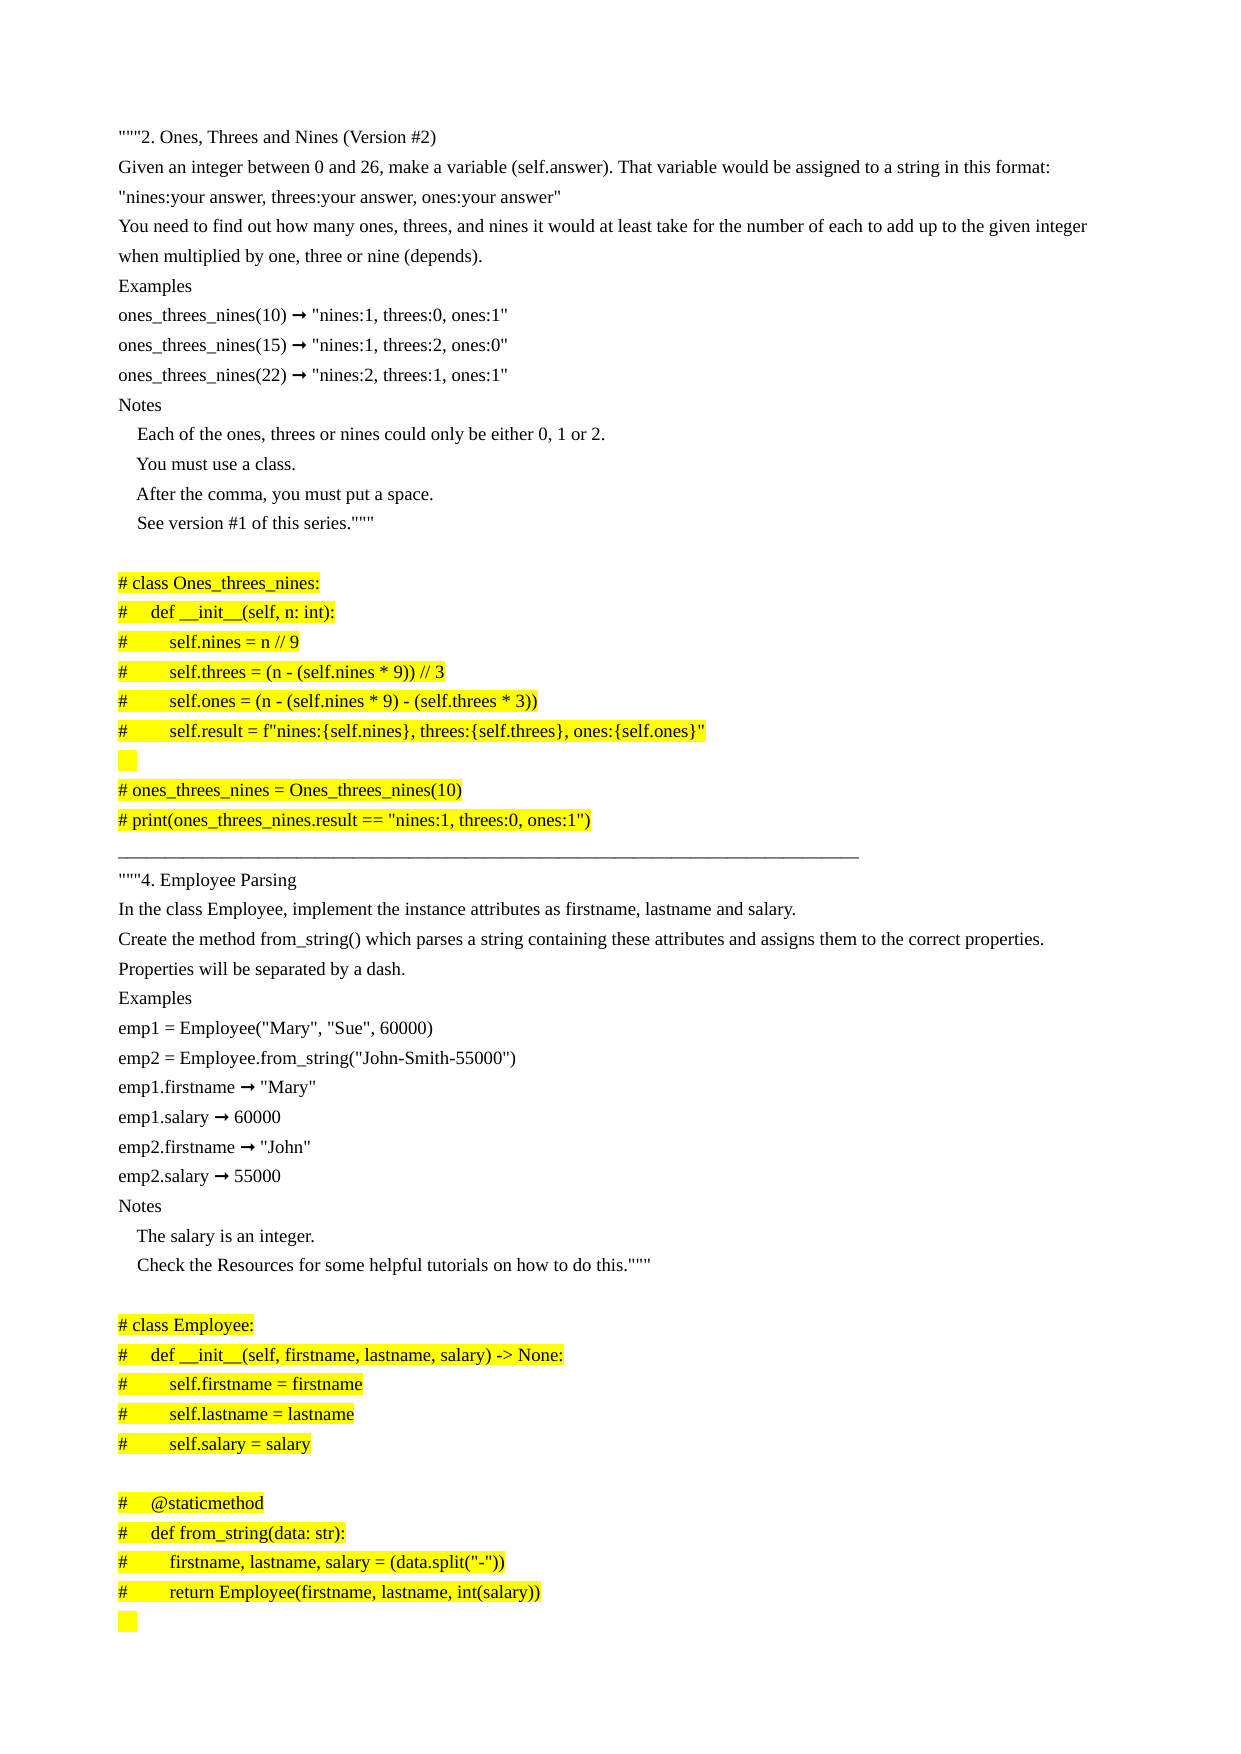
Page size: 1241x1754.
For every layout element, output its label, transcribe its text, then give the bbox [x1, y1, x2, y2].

text ones_threes_nines(15) ➞ "nines:1, threes:2, ones:0" [118, 326, 1122, 356]
text # firstname, lastname, salary = (data.split("-")) [118, 1543, 1122, 1573]
text Create the method from_string() which parses a string containing these attributes and assigns them to the correct properties. [118, 920, 1122, 949]
text Notes [118, 1187, 1122, 1217]
text # self.nines = n // 9 [118, 623, 1122, 652]
text Examples [118, 267, 1122, 296]
text ones_threes_nines(10) ➞ "nines:1, threes:0, ones:1" [118, 296, 1122, 326]
text See version #1 of this series.""" [118, 504, 1122, 534]
text You must use a class. [118, 445, 1122, 474]
text # class Ones_threes_nines: [118, 563, 1122, 593]
text ones_threes_nines(22) ➞ "nines:2, threes:1, ones:1" [118, 356, 1122, 385]
text emp1.salary ➞ 60000 [118, 1098, 1122, 1127]
text # def from_string(data: str): [118, 1513, 1122, 1543]
text You need to find out how many ones, threes, and nines it would at least take for the number of each to add up to the given integer [118, 207, 1122, 237]
text # ones_threes_nines = Ones_threes_nines(10) [118, 771, 1122, 801]
text Each of the ones, threes or nines could only be either 0, 1 or 2. [118, 415, 1122, 445]
text # @staticmethod [118, 1484, 1122, 1513]
text Properties will be separated by a dash. [118, 949, 1122, 979]
text emp1 = Employee("Mary", "Sue", 60000) [118, 1009, 1122, 1038]
text # return Employee(firstname, lastname, int(salary)) [118, 1573, 1122, 1602]
text when multiplied by one, three or nine (depends). [118, 237, 1122, 267]
text # class Employee: [118, 1306, 1122, 1335]
text Notes [118, 385, 1122, 415]
text _______________________________________________________________________________ [118, 831, 1122, 860]
text emp2.firstname ➞ "John" [118, 1127, 1122, 1157]
text # self.lastname = lastname [118, 1395, 1122, 1424]
text # self.firstname = firstname [118, 1365, 1122, 1395]
text """4. Employee Parsing [118, 860, 1122, 890]
text emp2.salary ➞ 55000 [118, 1157, 1122, 1187]
text # print(ones_threes_nines.result == "nines:1, threes:0, ones:1") [118, 801, 1122, 831]
text Examples [118, 979, 1122, 1009]
text """2. Ones, Threes and Nines (Version #2) [118, 118, 1122, 148]
text # self.salary = salary [118, 1424, 1122, 1454]
text # self.threes = (n - (self.nines * 9)) // 3 [118, 652, 1122, 682]
text Given an integer between 0 and 26, make a variable (self.answer). That variable would be assigned to a string in this format: [118, 148, 1122, 177]
text emp2 = Employee.from_string("John-Smith-55000") [118, 1038, 1122, 1068]
text emp1.firstname ➞ "Mary" [118, 1068, 1122, 1098]
text In the class Employee, implement the instance attributes as firstname, lastname and salary. [118, 890, 1122, 920]
text # def __init__(self, firstname, lastname, salary) -> None: [118, 1335, 1122, 1365]
text "nines:your answer, threes:your answer, ones:your answer" [118, 177, 1122, 207]
text # def __init__(self, n: int): [118, 593, 1122, 623]
text # self.ones = (n - (self.nines * 9) - (self.threes * 3)) [118, 682, 1122, 712]
text After the comma, you must put a space. [118, 474, 1122, 504]
text The salary is an integer. [118, 1217, 1122, 1246]
text # self.result = f"nines:{self.nines}, threes:{self.threes}, ones:{self.ones}" [118, 712, 1122, 742]
text Check the Resources for some helpful tutorials on how to do this.""" [118, 1246, 1122, 1276]
